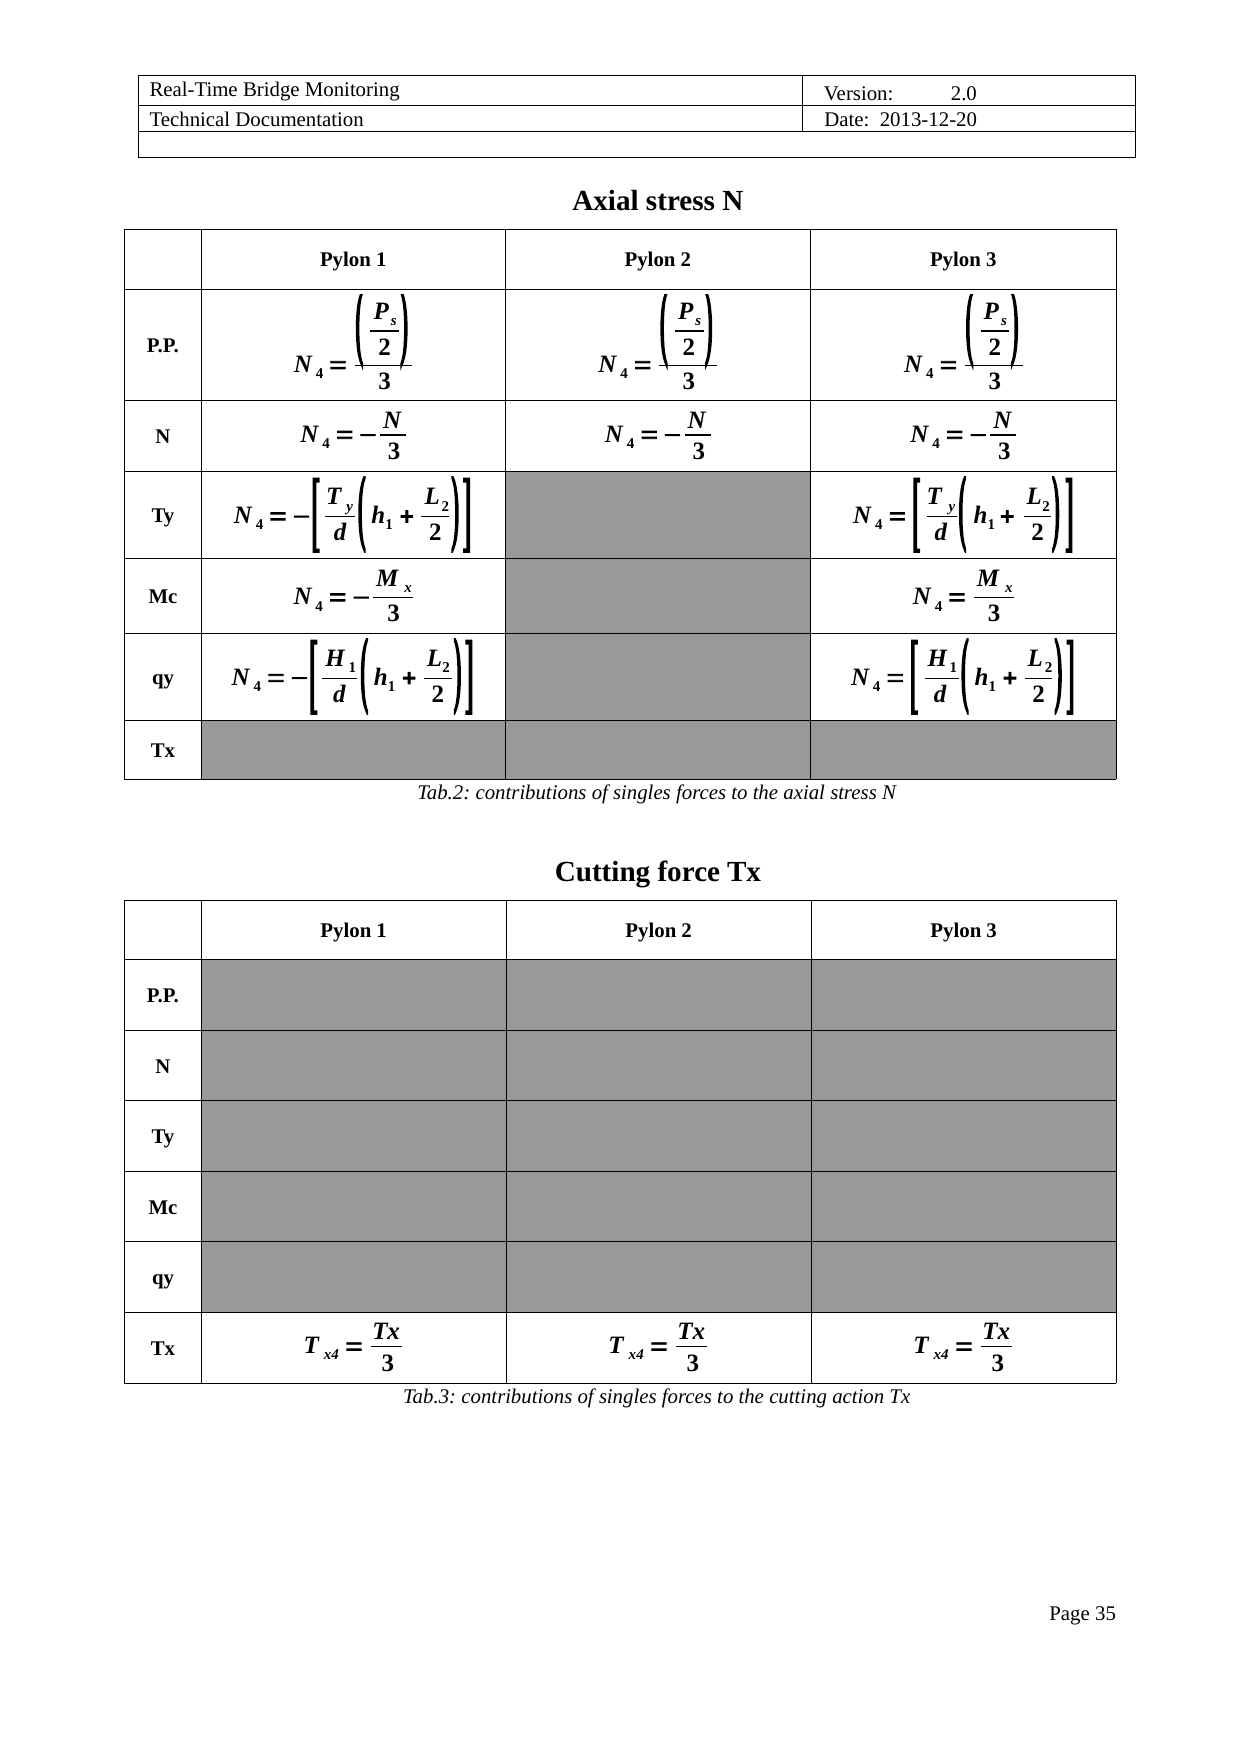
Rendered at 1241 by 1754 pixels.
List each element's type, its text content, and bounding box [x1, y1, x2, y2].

table_cell [811, 290, 1116, 400]
table_cell N [125, 401, 201, 471]
table_cell [812, 960, 1116, 1030]
table_cell [507, 1242, 811, 1312]
table_cell [811, 559, 1116, 633]
table_cell [202, 290, 505, 400]
table_header Pylon 3 [812, 901, 1116, 959]
table_cell [812, 1242, 1116, 1312]
table_header Pylon 1 [202, 230, 505, 288]
table_cell [202, 960, 506, 1030]
table_cell [506, 634, 810, 720]
table_cell [202, 721, 505, 779]
text Axial stress N [225, 183, 1090, 217]
table_cell [506, 290, 810, 400]
table_cell P.P. [125, 290, 201, 400]
table_cell [202, 1313, 506, 1382]
table_header Pylon 2 [507, 901, 811, 959]
table_cell [202, 401, 505, 471]
table_cell [202, 1101, 506, 1171]
table_cell [811, 401, 1116, 471]
table_cell [507, 1313, 811, 1382]
table_cell Ty [125, 472, 201, 558]
table_cell [202, 634, 505, 720]
table_cell P.P. [125, 960, 201, 1030]
table_cell N [125, 1031, 201, 1100]
table_cell [507, 1031, 811, 1100]
table_cell [506, 401, 810, 471]
table_cell [202, 1242, 506, 1312]
table_cell qy [125, 1242, 201, 1312]
table_cell [506, 472, 810, 558]
table_header Pylon 1 [202, 901, 506, 959]
table_cell [812, 1031, 1116, 1100]
table_cell [507, 1172, 811, 1241]
table_cell Mc [125, 559, 201, 633]
table_cell [812, 1313, 1116, 1382]
table_cell Ty [125, 1101, 201, 1171]
table_cell Tx [125, 1313, 201, 1382]
table_header Pylon 2 [506, 230, 810, 288]
table_cell [202, 559, 505, 633]
table_cell [811, 721, 1116, 779]
table_cell [812, 1101, 1116, 1171]
table_cell [202, 472, 505, 558]
table_cell [506, 559, 810, 633]
table_cell [507, 1101, 811, 1171]
table_cell Tx [125, 721, 201, 779]
text Cutting force Tx [225, 854, 1090, 888]
table_cell [812, 1172, 1116, 1241]
table_cell [202, 1031, 506, 1100]
text Tab.3: contributions of singles forces to the cutting action Tx [225, 1384, 1090, 1408]
table_cell [202, 1172, 506, 1241]
table_cell [506, 721, 810, 779]
table_header Pylon 3 [811, 230, 1116, 288]
text Tab.2: contributions of singles forces to the axial stress N [225, 780, 1090, 804]
table_header [125, 901, 201, 959]
table_header [125, 230, 201, 288]
table_cell [811, 634, 1116, 720]
table_cell [811, 472, 1116, 558]
table_cell qy [125, 634, 201, 720]
table_cell Mc [125, 1172, 201, 1241]
table_cell [507, 960, 811, 1030]
